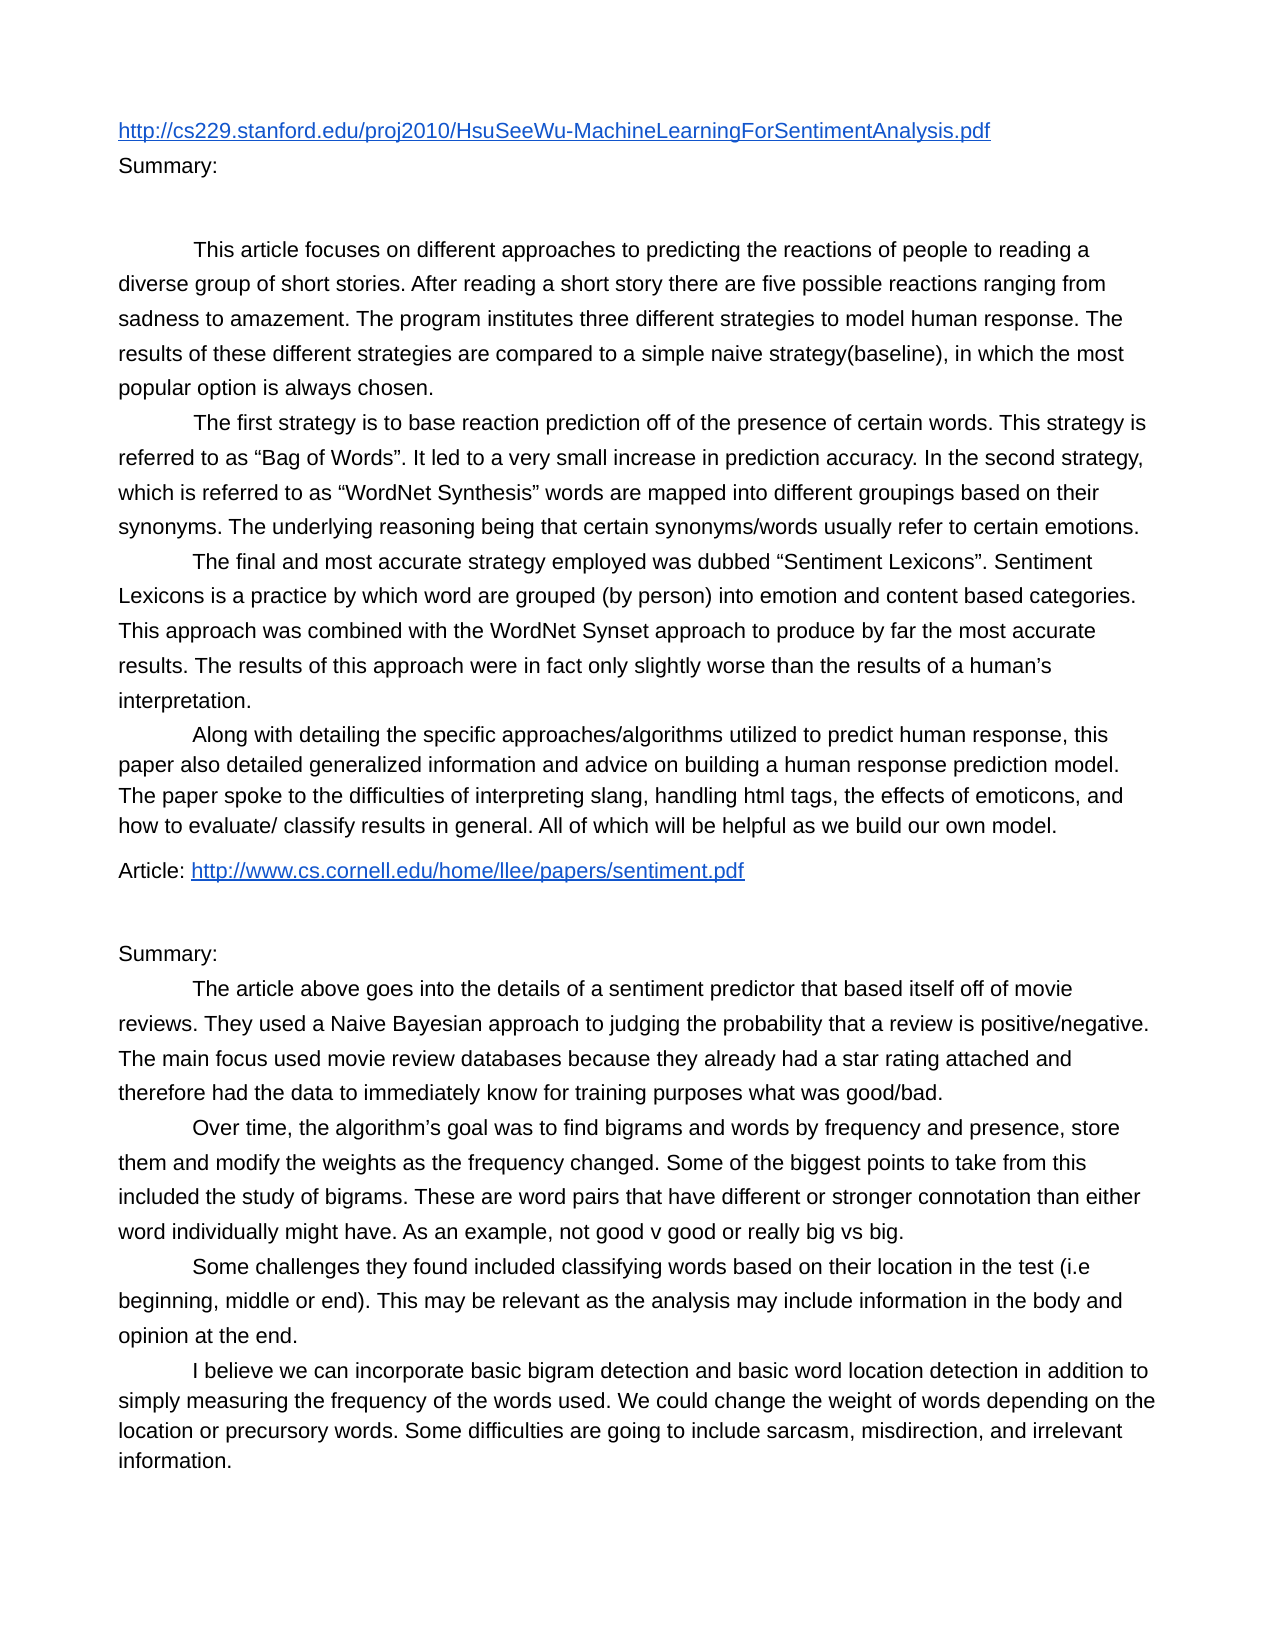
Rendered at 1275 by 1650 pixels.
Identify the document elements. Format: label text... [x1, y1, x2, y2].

text Summary: [118, 941, 1157, 967]
text Along with detailing the specific approaches/algorithms utilized to predict human response, this paper also detailed generalized information and advice on building a human response prediction model. The paper spoke to the difficulties of interpreting slang, handling html tags, the effects of emoticons, and how to evaluate/ classify results in general. All of which will be helpful as we build our own model. [118, 722, 1157, 838]
text Summary: [118, 153, 1157, 178]
text The article above goes into the details of a sentiment predictor that based itself off of movie reviews. They used a Naive Bayesian approach to judging the probability that a review is positive/negative. The main focus used movie review databases because they already had a star rating attached and therefore had the data to immediately know for training purposes what was good/bad. [118, 976, 1157, 1105]
text I believe we can incorporate basic bigram detection and basic word location detection in addition to simply measuring the frequency of the words used. We could change the weight of words depending on the location or precursory words. Some difficulties are going to include sarcasm, misdirection, and irrelevant information. [118, 1358, 1157, 1473]
text http://cs229.stanford.edu/proj2010/HsuSeeWu-MachineLearningForSentimentAnalysis.pdf [118, 118, 1157, 143]
text Over time, the algorithm’s goal was to find bigrams and words by frequency and presence, store them and modify the weights as the frequency changed. Some of the biggest points to take from this included the study of bigrams. These are word pairs that have different or stronger connotation than either word individually might have. As an example, not good v good or really big vs big. [118, 1115, 1157, 1244]
text This article focuses on different approaches to predicting the reactions of people to reading a diverse group of short stories. After reading a short story there are five possible reactions ranging from sadness to amazement. The program institutes three different strategies to model human response. The results of these different strategies are compared to a simple naive strategy(baseline), in which the most popular option is always chosen. [118, 237, 1157, 401]
text Some challenges they found included classifying words based on their location in the test (i.e beginning, middle or end). This may be relevant as the analysis may include information in the body and opinion at the end. [118, 1253, 1157, 1348]
text The first strategy is to base reaction prediction off of the presence of certain words. This strategy is referred to as “Bag of Words”. It led to a very small increase in prediction accuracy. In the second strategy, which is referred to as “WordNet Synthesis” words are mapped into different groupings based on their synonyms. The underlying reasoning being that certain synonyms/words usually refer to certain emotions. The final and most accurate strategy employed was dubbed “Sentiment Lexicons”. Sentiment Lexicons is a practice by which word are grouped (by person) into emotion and content based categories. This approach was combined with the WordNet Synset approach to produce by far the most accurate results. The results of this approach were in fact only slightly worse than the results of a human’s interpretation. [118, 410, 1157, 713]
text Article: http://www.cs.cornell.edu/home/llee/papers/sentiment.pdf [118, 858, 1157, 883]
